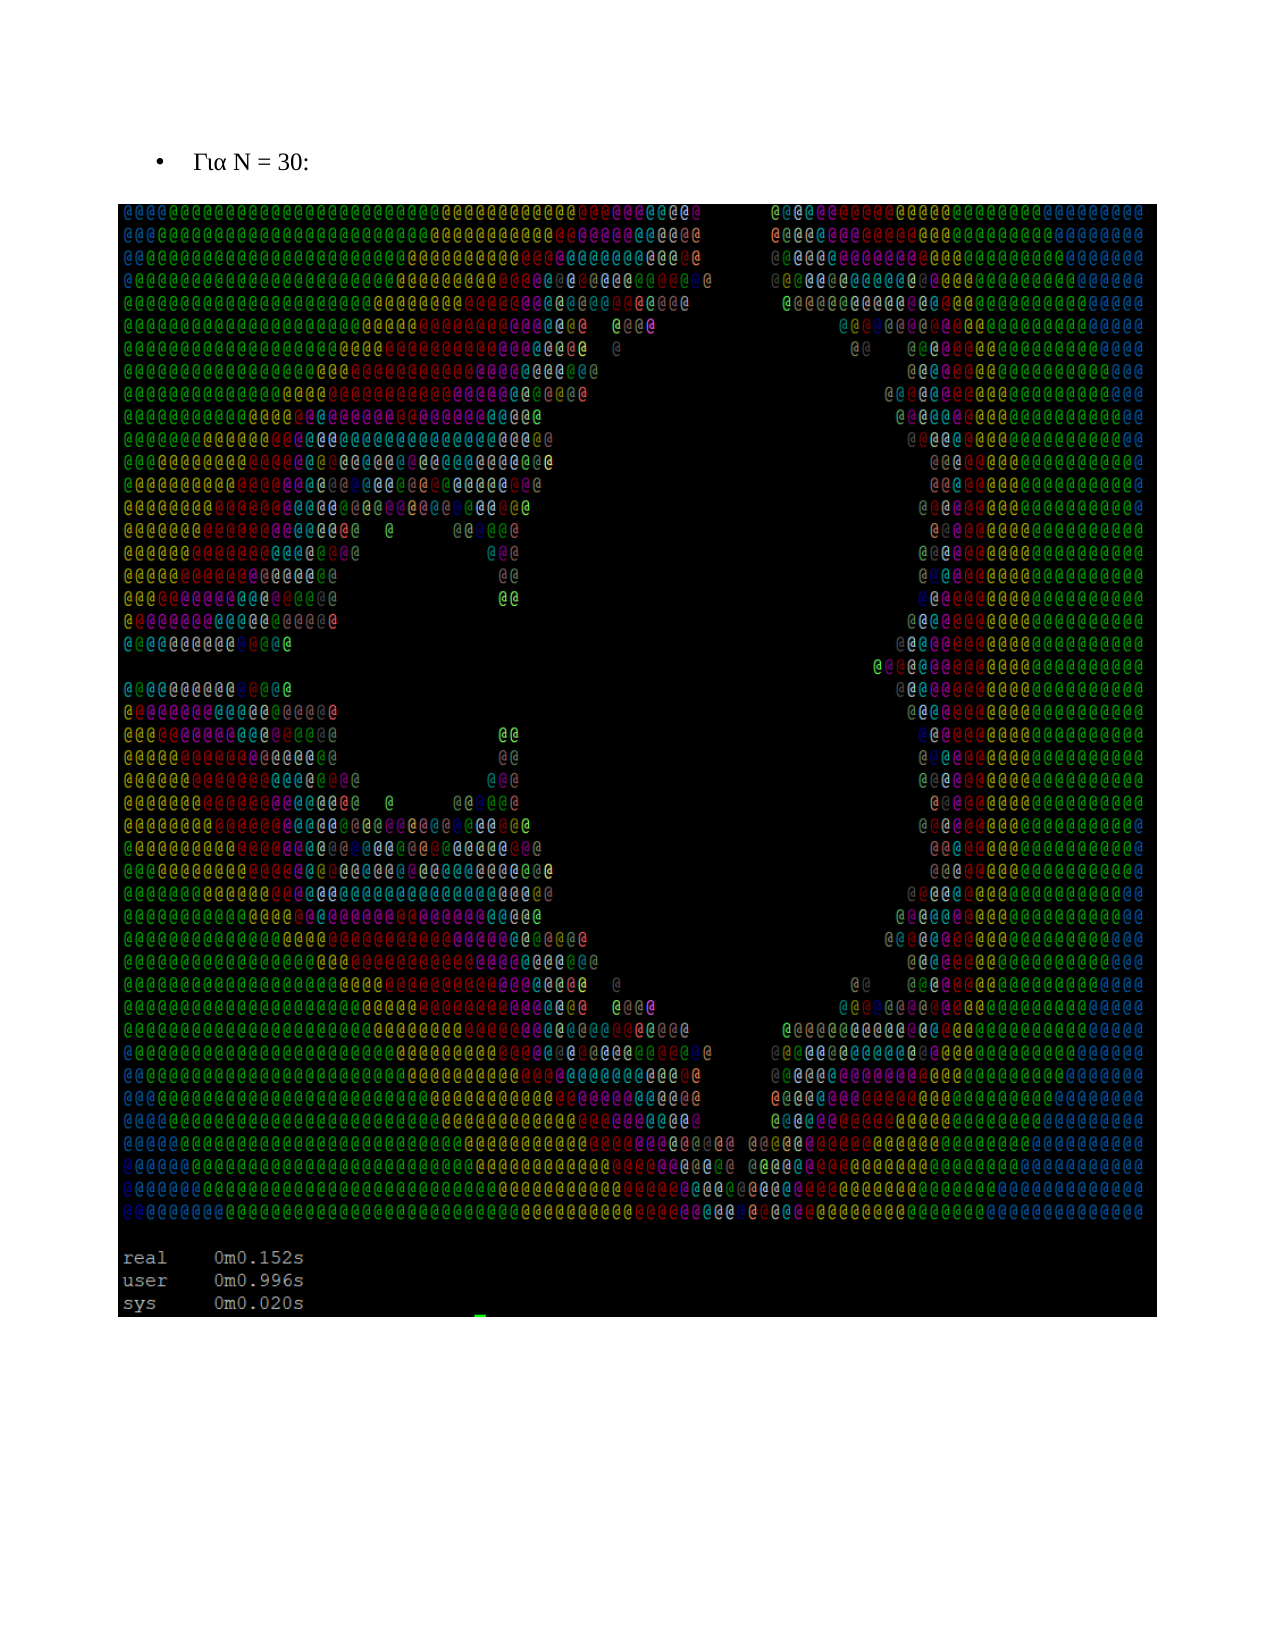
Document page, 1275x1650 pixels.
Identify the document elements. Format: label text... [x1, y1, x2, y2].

picture [118, 204, 1157, 1317]
list Για N = 30: [156, 147, 1157, 176]
